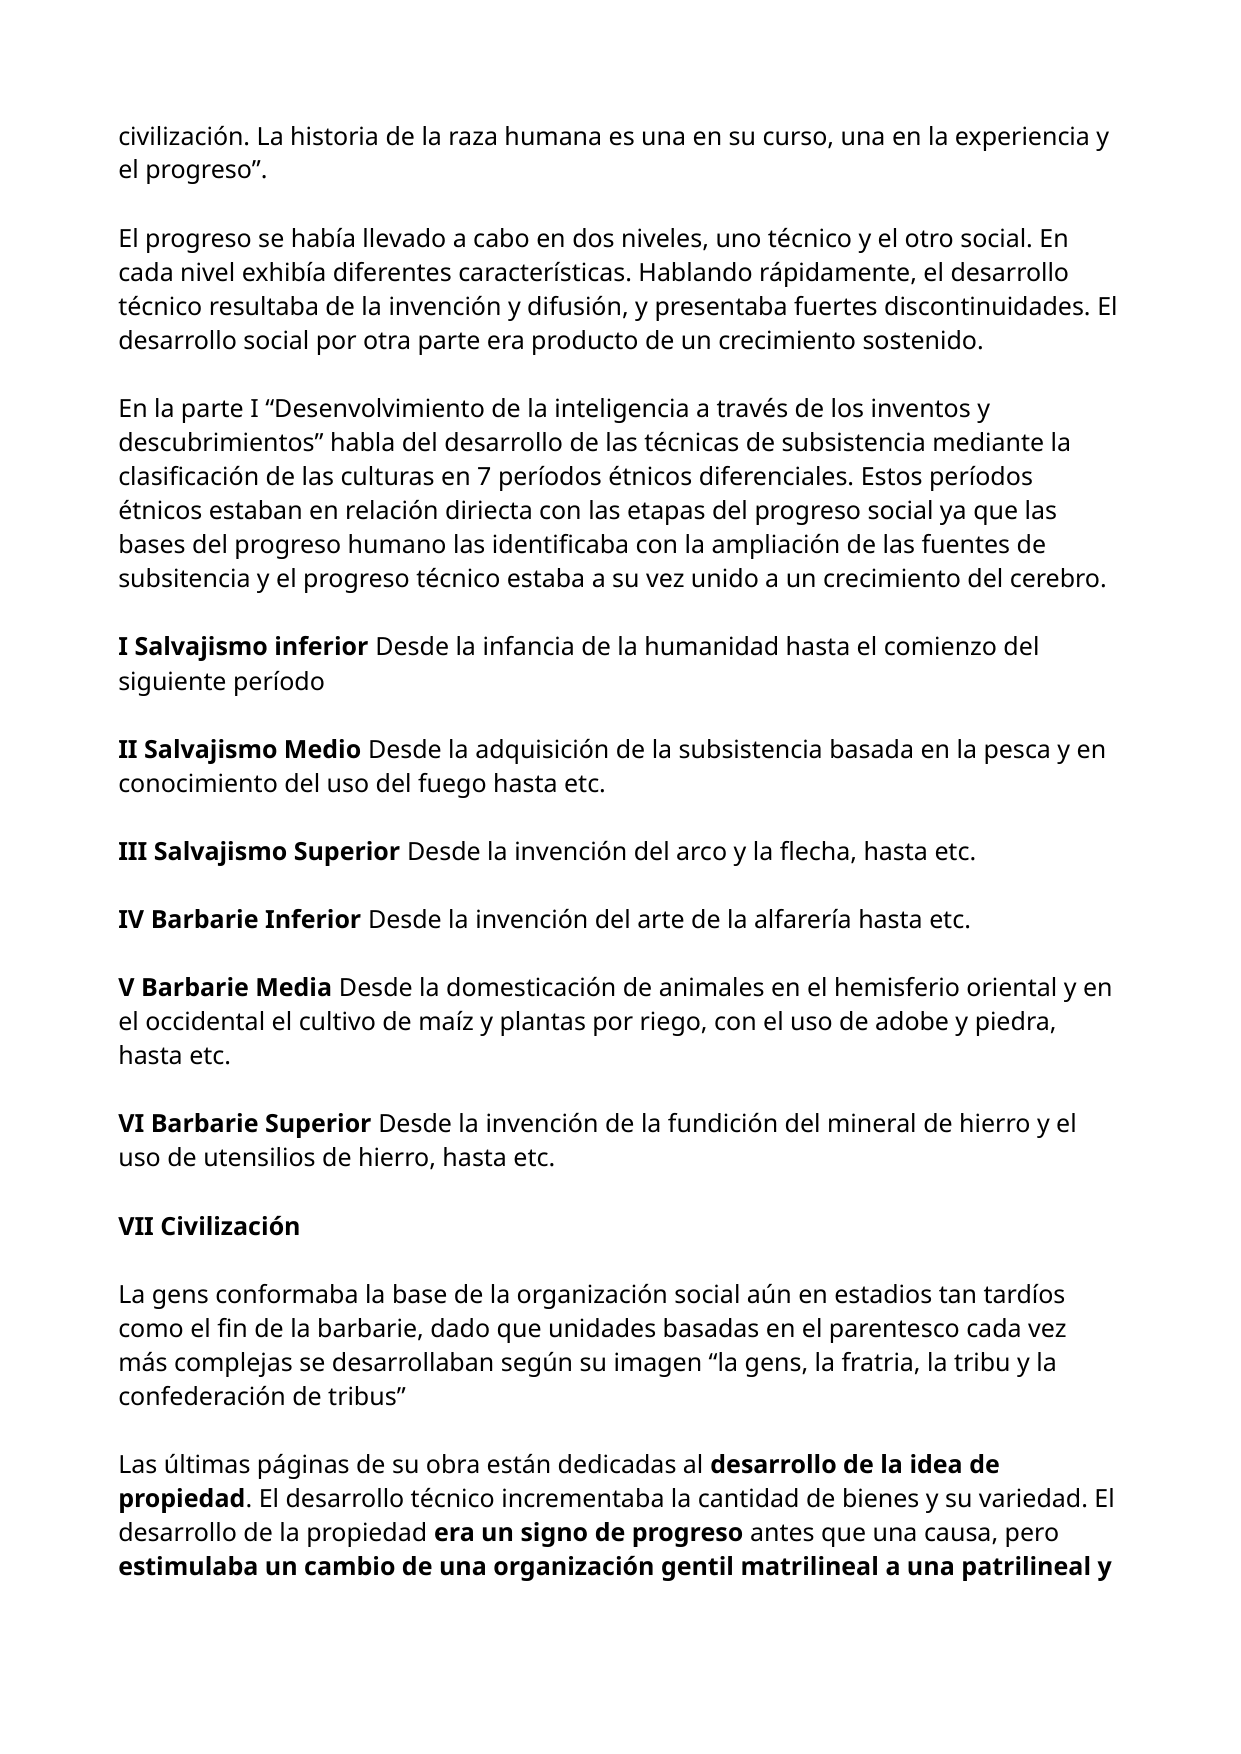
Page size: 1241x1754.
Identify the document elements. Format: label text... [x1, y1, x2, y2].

text VI Barbarie Superior Desde la invención de la fundición del mineral de hierro y el uso de utensilios de hierro, hasta etc. [118, 1072, 1122, 1174]
text V Barbarie Media Desde la domesticación de animales en el hemisferio oriental y en el occidental el cultivo de maíz y plantas por riego, con el uso de adobe y piedra, hasta etc. [118, 970, 1122, 1072]
text La gens conformaba la base de la organización social aún en estadios tan tardíos como el fin de la barbarie, dado que unidades basadas en el parentesco cada vez más complejas se desarrollaban según su imagen “la gens, la fratria, la tribu y la confederación de tribus” [118, 1242, 1122, 1412]
text El progreso se había llevado a cabo en dos niveles, uno técnico y el otro social. En cada nivel exhibía diferentes características. Hablando rápidamente, el desarrollo técnico resultaba de la invención y difusión, y presentaba fuertes discontinuidades. El desarrollo social por otra parte era producto de un crecimiento sostenido. [118, 220, 1122, 357]
text En la parte I “Desenvolvimiento de la inteligencia a través de los inventos y descubrimientos” habla del desarrollo de las técnicas de subsistencia mediante la clasificación de las culturas en 7 períodos étnicos diferenciales. Estos períodos étnicos estaban en relación diriecta con las etapas del progreso social ya que las bases del progreso humano las identificaba con la ampliación de las fuentes de subsitencia y el progreso técnico estaba a su vez unido a un crecimiento del cerebro. [118, 391, 1122, 595]
text civilización. La historia de la raza humana es una en su curso, una en la experiencia y el progreso”. [118, 118, 1122, 186]
text II Salvajismo Medio Desde la adquisición de la subsistencia basada en la pesca y en conocimiento del uso del fuego hasta etc. [118, 731, 1122, 799]
text VII Civilización [118, 1208, 1122, 1242]
text Las últimas páginas de su obra están dedicadas al desarrollo de la idea de propiedad. El desarrollo técnico incrementaba la cantidad de bienes y su variedad. El desarrollo de la propiedad era un signo de progreso antes que una causa, pero estimulaba un cambio de una organización gentil matrilineal a una patrilineal y [118, 1447, 1122, 1583]
text I Salvajismo inferior Desde la infancia de la humanidad hasta el comienzo del siguiente período [118, 629, 1122, 697]
text IV Barbarie Inferior Desde la invención del arte de la alfarería hasta etc. [118, 902, 1122, 936]
text III Salvajismo Superior Desde la invención del arco y la flecha, hasta etc. [118, 833, 1122, 867]
